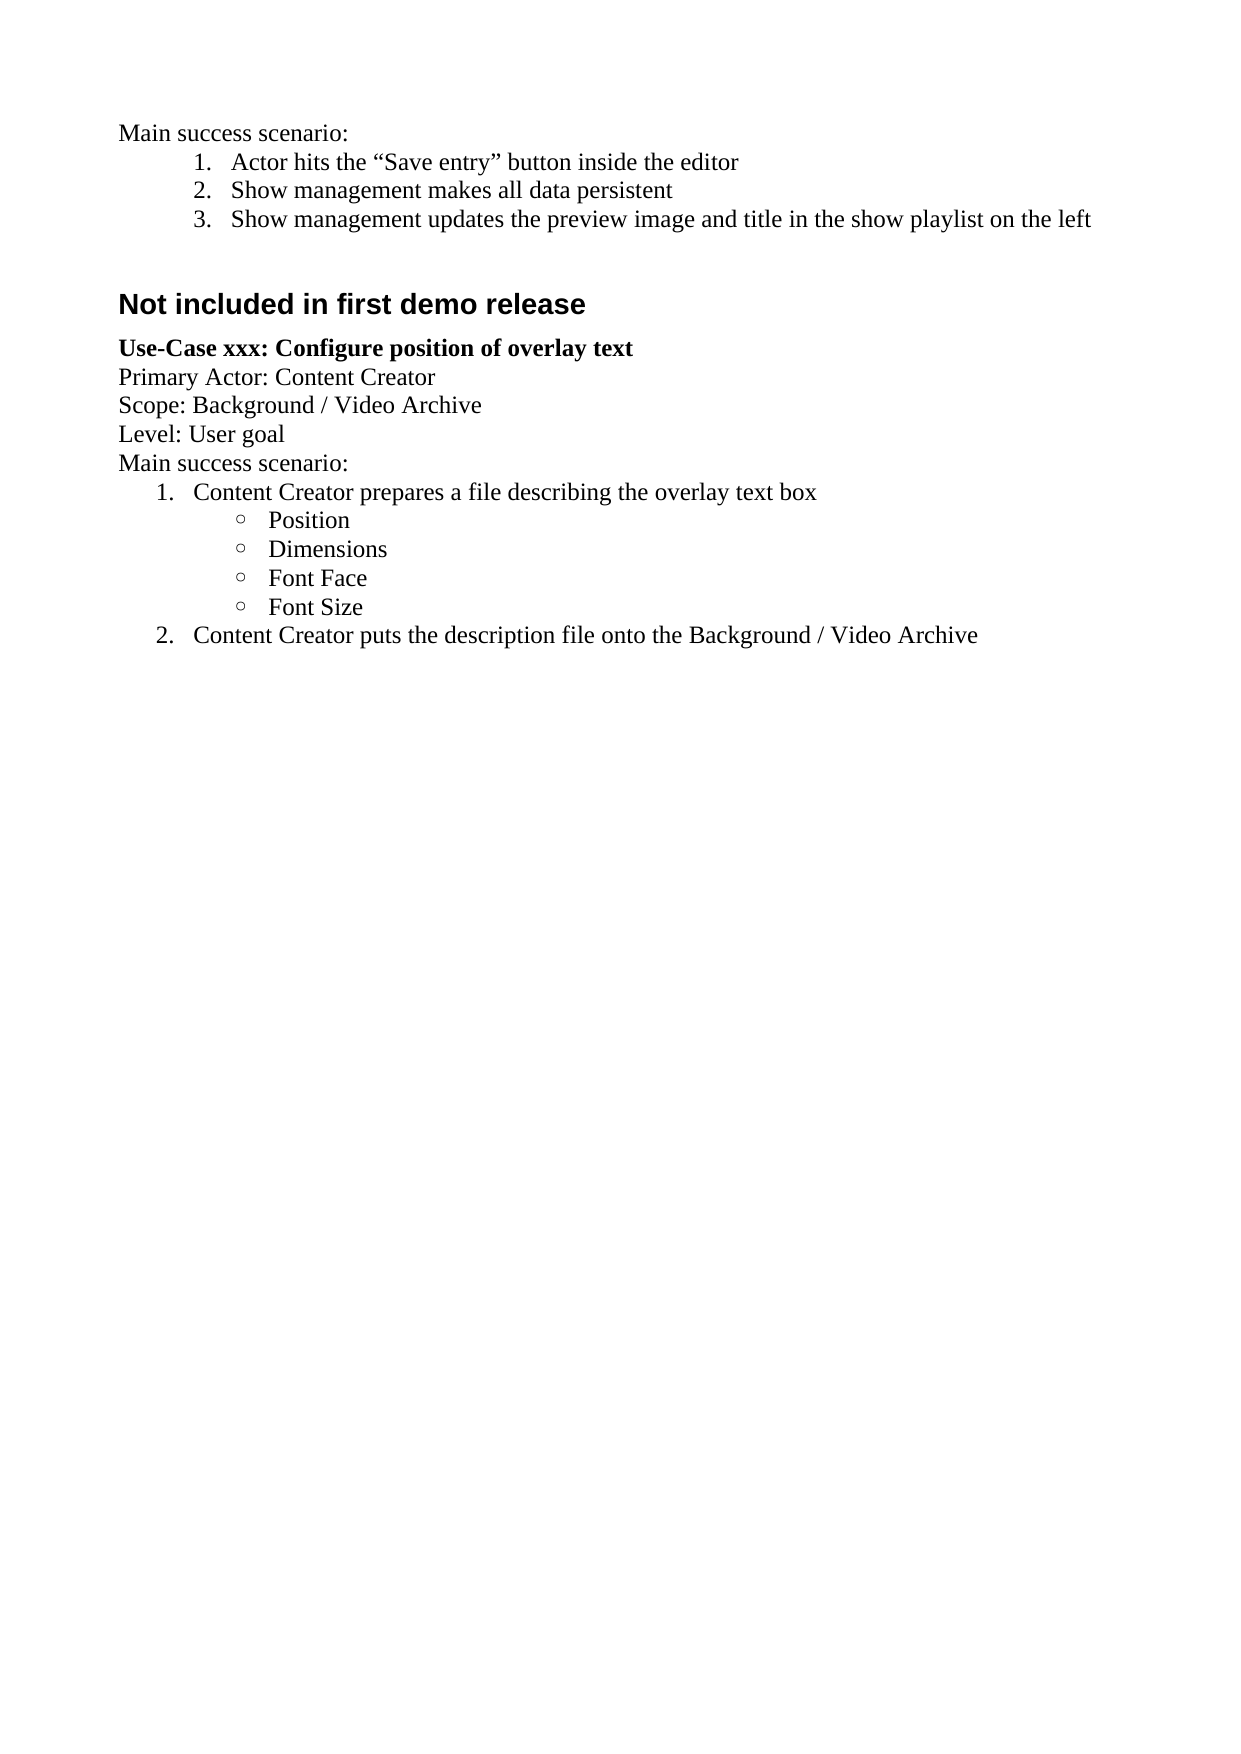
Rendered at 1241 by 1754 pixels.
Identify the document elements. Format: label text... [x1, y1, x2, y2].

list Position [231, 505, 1122, 534]
list Content Creator prepares a file describing the overlay text box [156, 477, 1122, 505]
list Show management updates the preview image and title in the show playlist on the left [193, 204, 1122, 233]
subtitle Not included in first demo release [118, 287, 1122, 320]
list Actor hits the “Save entry” button inside the editor [193, 147, 1122, 176]
text Primary Actor: Content Creator [118, 362, 1122, 390]
list Content Creator puts the description file onto the Background / Video Archive [156, 620, 1122, 649]
text Level: User goal [118, 419, 1122, 448]
text Main success scenario: [118, 448, 1122, 477]
text Main success scenario: [118, 118, 1122, 147]
list Show management makes all data persistent [193, 176, 1122, 204]
list Font Face [231, 563, 1122, 592]
list Dimensions [231, 534, 1122, 563]
text Scope: Background / Video Archive [118, 390, 1122, 419]
list Font Size [231, 592, 1122, 620]
text Use-Case xxx: Configure position of overlay text [118, 333, 1122, 362]
